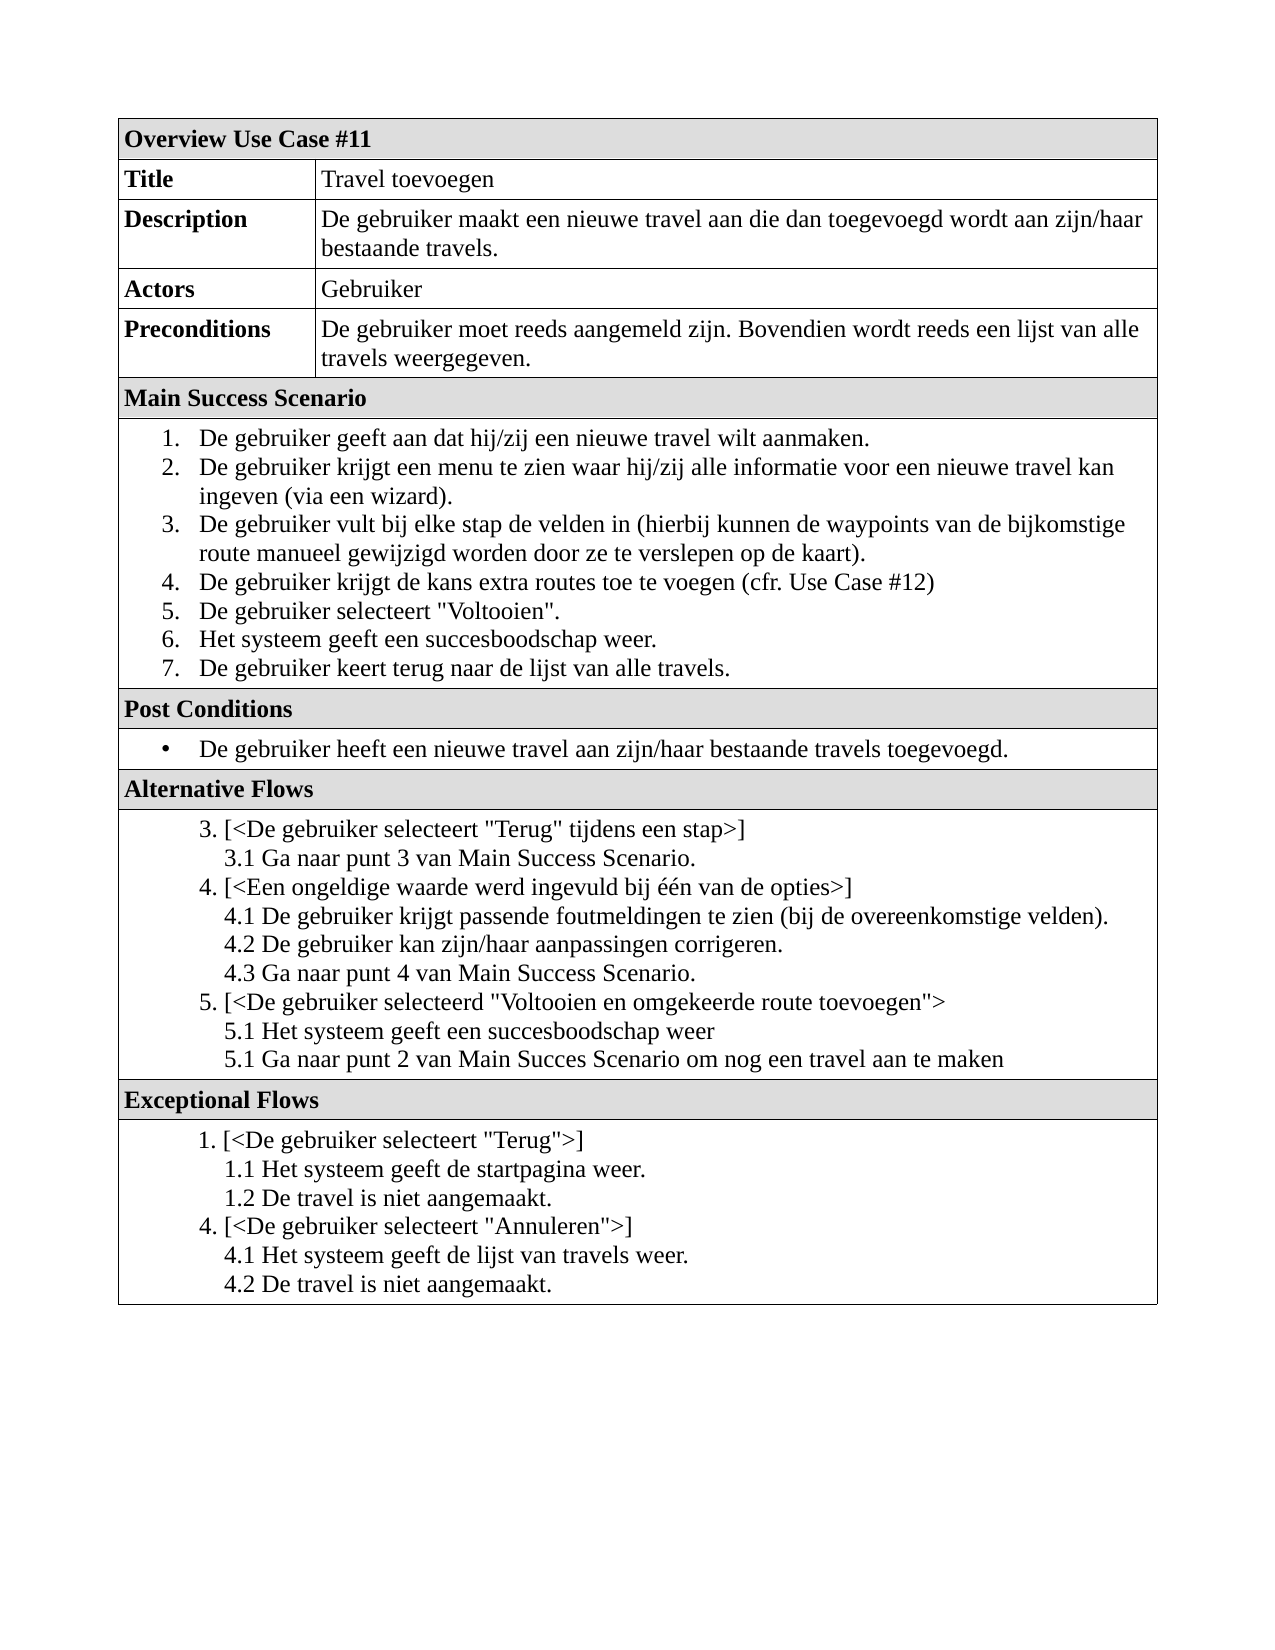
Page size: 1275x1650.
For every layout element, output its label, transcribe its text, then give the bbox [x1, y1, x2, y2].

table_cell Title [119, 160, 315, 199]
table_header Overview Use Case #11 [119, 119, 1157, 158]
table_cell Travel toevoegen [316, 160, 1157, 199]
table_cell Description [119, 200, 315, 268]
table_cell De gebruiker moet reeds aangemeld zijn. Bovendien wordt reeds een lijst van alle travels weergegeven. [316, 309, 1157, 377]
table_cell 1. [<De gebruiker selecteert "Terug">] 1.1 Het systeem geeft de startpagina weer. 1.2 De travel is niet aangemaakt. 4. [<De gebruiker selecteert "Annuleren">] 4.1 Het systeem geeft de lijst van travels weer. 4.2 De travel is niet aangemaakt. [119, 1120, 1157, 1303]
table_cell Alternative Flows [119, 770, 1157, 809]
table_cell Post Conditions [119, 689, 1157, 728]
table_cell De gebruiker geeft aan dat hij/zij een nieuwe travel wilt aanmaken. De gebruiker krijgt een menu te zien waar hij/zij alle informatie voor een nieuwe travel kan ingeven (via een wizard). De gebruiker vult bij elke stap de velden in (hierbij kunnen de waypoints van de bijkomstige route manueel gewijzigd worden door ze te verslepen op de kaart). De gebruiker krijgt de kans extra routes toe te voegen (cfr. Use Case #12) De gebruiker selecteert "Voltooien". Het systeem geeft een succesboodschap weer. De gebruiker keert terug naar de lijst van alle travels. [119, 419, 1157, 688]
table_cell Main Success Scenario [119, 378, 1157, 417]
table_cell De gebruiker maakt een nieuwe travel aan die dan toegevoegd wordt aan zijn/haar bestaande travels. [316, 200, 1157, 268]
table_cell Gebruiker [316, 269, 1157, 308]
table_cell Actors [119, 269, 315, 308]
table_cell Exceptional Flows [119, 1080, 1157, 1119]
table_cell De gebruiker heeft een nieuwe travel aan zijn/haar bestaande travels toegevoegd. [119, 729, 1157, 768]
table_cell Preconditions [119, 309, 315, 377]
table_cell 3. [<De gebruiker selecteert "Terug" tijdens een stap>] 3.1 Ga naar punt 3 van Main Success Scenario. 4. [<Een ongeldige waarde werd ingevuld bij één van de opties>] 4.1 De gebruiker krijgt passende foutmeldingen te zien (bij de overeenkomstige velden). 4.2 De gebruiker kan zijn/haar aanpassingen corrigeren. 4.3 Ga naar punt 4 van Main Success Scenario. 5. [<De gebruiker selecteerd "Voltooien en omgekeerde route toevoegen"> 5.1 Het systeem geeft een succesboodschap weer 5.1 Ga naar punt 2 van Main Succes Scenario om nog een travel aan te maken [119, 810, 1157, 1079]
